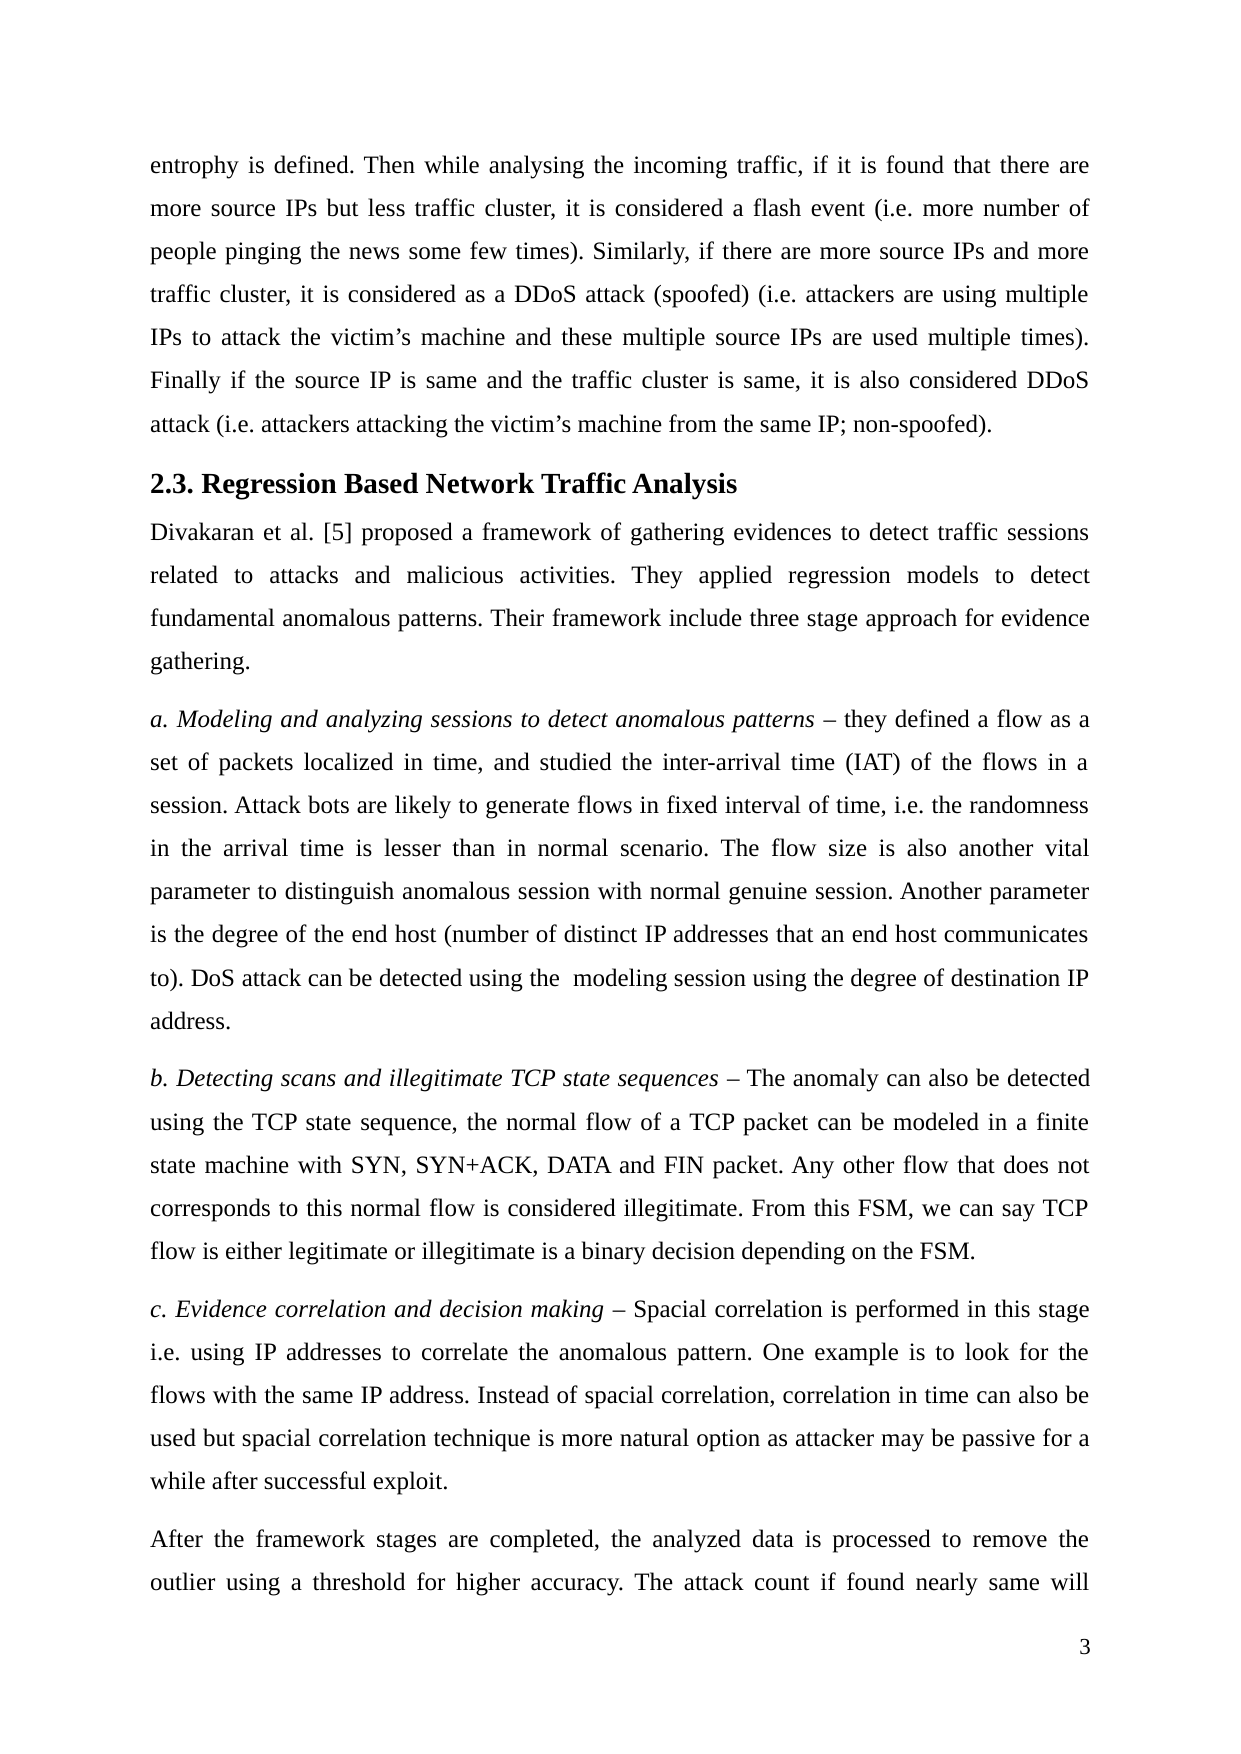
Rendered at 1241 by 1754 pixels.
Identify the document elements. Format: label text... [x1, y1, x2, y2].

text entrophy is defined. Then while analysing the incoming traffic, if it is found that there are more source IPs but less traffic cluster, it is considered a flash event (i.e. more number of people pinging the news some few times). Similarly, if there are more source IPs and more traffic cluster, it is considered as a DDoS attack (spoofed) (i.e. attackers are using multiple IPs to attack the victim’s machine and these multiple source IPs are used multiple times). Finally if the source IP is same and the traffic cluster is same, it is also considered DDoS attack (i.e. attackers attacking the victim’s machine from the same IP; non-spoofed). [150, 150, 1091, 437]
text a. Modeling and analyzing sessions to detect anomalous patterns – they defined a flow as a set of packets localized in time, and studied the inter-arrival time (IAT) of the flows in a session. Attack bots are likely to generate flows in fixed interval of time, i.e. the randomness in the arrival time is lesser than in normal scenario. The flow size is also another vital parameter to distinguish anomalous session with normal genuine session. Another parameter is the degree of the end host (number of distinct IP addresses that an end host communicates to). DoS attack can be detected using the modeling session using the degree of destination IP address. [150, 704, 1091, 1034]
subtitle 2.3. Regression Based Network Traffic Analysis [150, 466, 1091, 500]
text c. Evidence correlation and decision making – Spacial correlation is performed in this stage i.e. using IP addresses to correlate the anomalous pattern. One example is to look for the flows with the same IP address. Instead of spacial correlation, correlation in time can also be used but spacial correlation technique is more natural option as attacker may be passive for a while after successful exploit. [150, 1294, 1091, 1495]
text After the framework stages are completed, the analyzed data is processed to remove the outlier using a threshold for higher accuracy. The attack count if found nearly same will [150, 1524, 1091, 1596]
text Divakaran et al. [5] proposed a framework of gathering evidences to detect traffic sessions related to attacks and malicious activities. They applied regression models to detect fundamental anomalous patterns. Their framework include three stage approach for evidence gathering. [150, 517, 1091, 675]
text b. Detecting scans and illegitimate TCP state sequences – The anomaly can also be detected using the TCP state sequence, the normal flow of a TCP packet can be modeled in a finite state machine with SYN, SYN+ACK, DATA and FIN packet. Any other flow that does not corresponds to this normal flow is considered illegitimate. From this FSM, we can say TCP flow is either legitimate or illegitimate is a binary decision depending on the FSM. [150, 1063, 1091, 1265]
